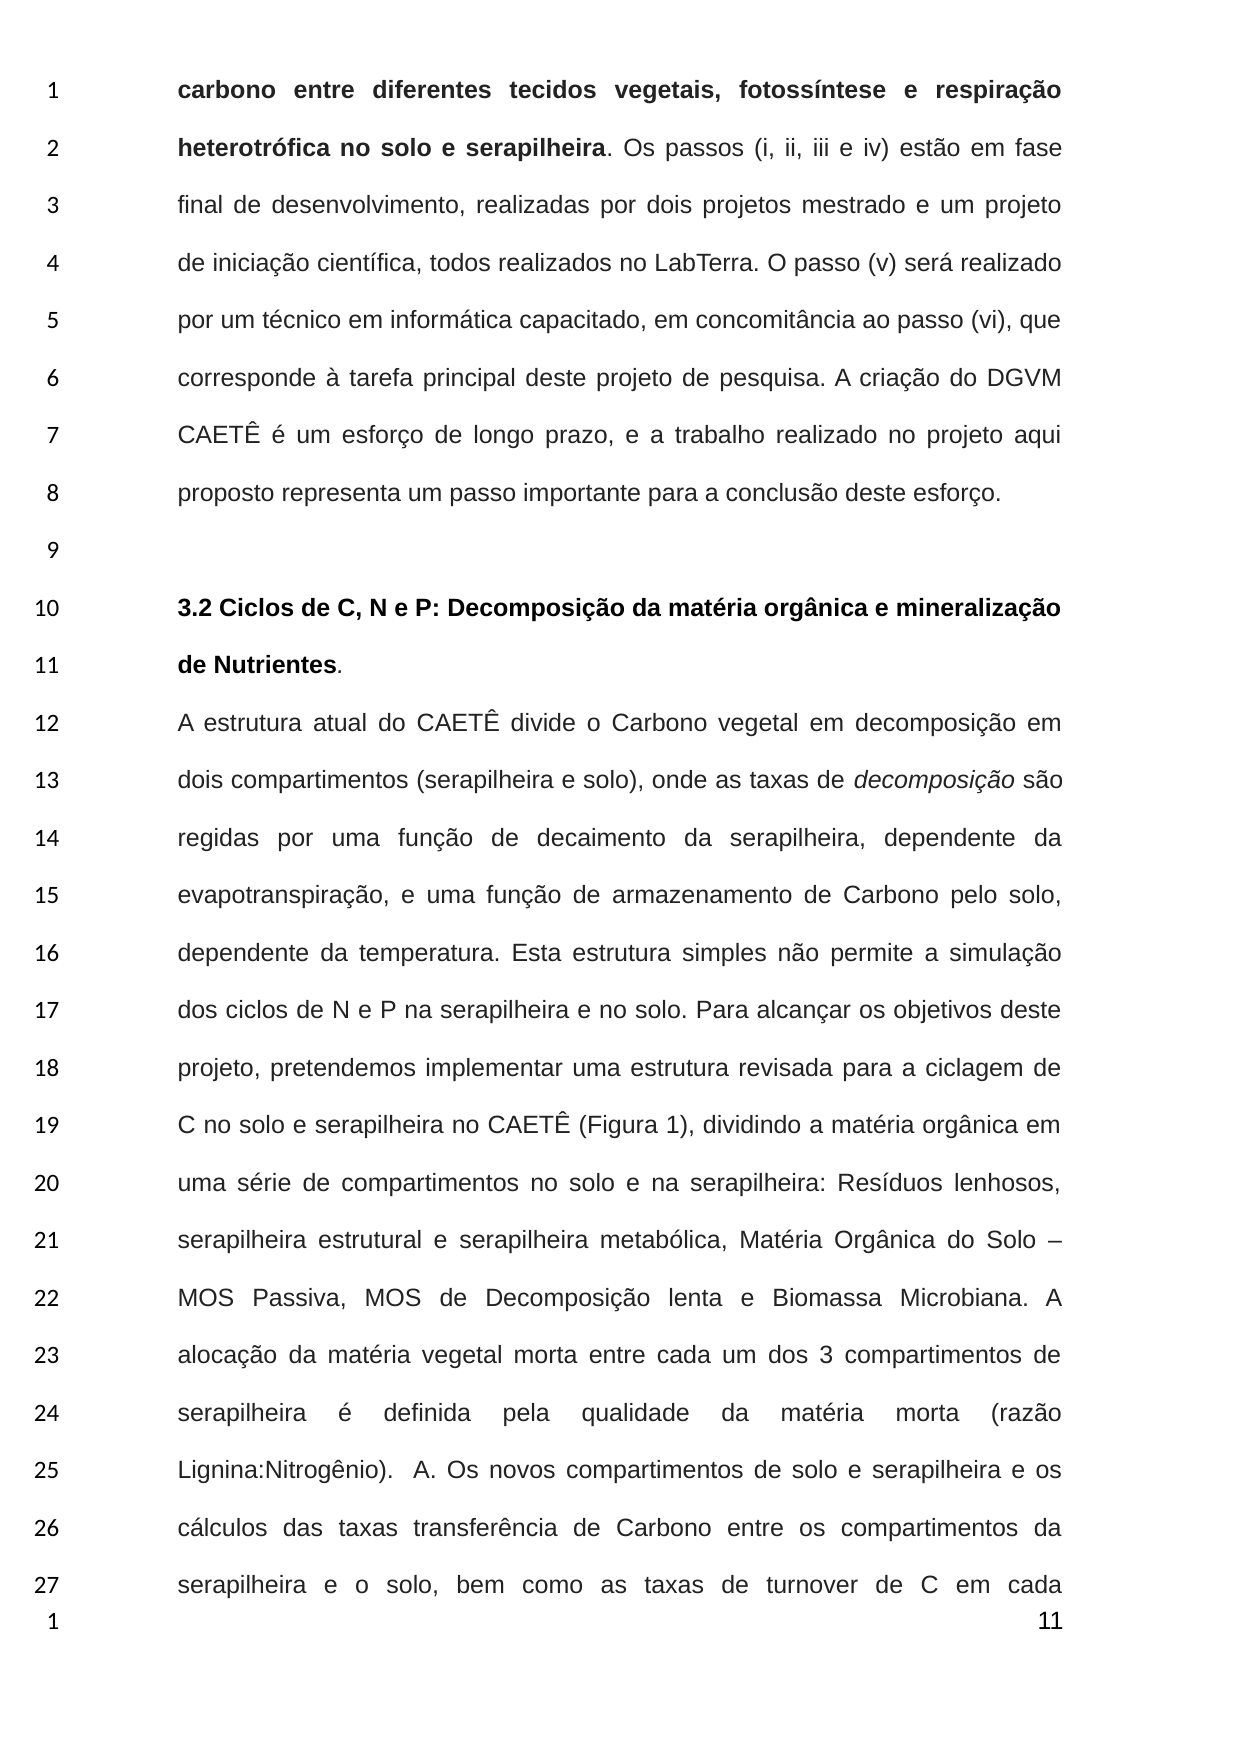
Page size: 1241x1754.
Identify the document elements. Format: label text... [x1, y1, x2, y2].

text 3.2 Ciclos de C, N e P: Decomposição da matéria orgânica e mineralização de Nutrientes. [177, 592, 1063, 679]
text A estrutura atual do CAETÊ divide o Carbono vegetal em decomposição em dois compartimentos (serapilheira e solo), onde as taxas de decomposição são regidas por uma função de decaimento da serapilheira, dependente da evapotranspiração, e uma função de armazenamento de Carbono pelo solo, dependente da temperatura. Esta estrutura simples não permite a simulação dos ciclos de N e P na serapilheira e no solo. Para alcançar os objetivos deste projeto, pretendemos implementar uma estrutura revisada para a ciclagem de C no solo e serapilheira no CAETÊ (Figura 1), dividindo a matéria orgânica em uma série de compartimentos no solo e na serapilheira: Resíduos lenhosos, serapilheira estrutural e serapilheira metabólica, Matéria Orgânica do Solo – MOS Passiva, MOS de Decomposição lenta e Biomassa Microbiana. A alocação da matéria vegetal morta entre cada um dos 3 compartimentos de serapilheira é definida pela qualidade da matéria morta (razão Lignina:Nitrogênio). A. Os novos compartimentos de solo e serapilheira e os cálculos das taxas transferência de Carbono entre os compartimentos da serapilheira e o solo, bem como as taxas de turnover de C em cada [177, 707, 1063, 1599]
text carbono entre diferentes tecidos vegetais, fotossíntese e respiração heterotrófica no solo e serapilheira. Os passos (i, ii, iii e iv) estão em fase final de desenvolvimento, realizadas por dois projetos mestrado e um projeto de iniciação científica, todos realizados no LabTerra. O passo (v) será realizado por um técnico em informática capacitado, em concomitância ao passo (vi), que corresponde à tarefa principal deste projeto de pesquisa. A criação do DGVM CAETÊ é um esforço de longo prazo, e a trabalho realizado no projeto aqui proposto representa um passo importante para a conclusão deste esforço. [177, 75, 1063, 506]
